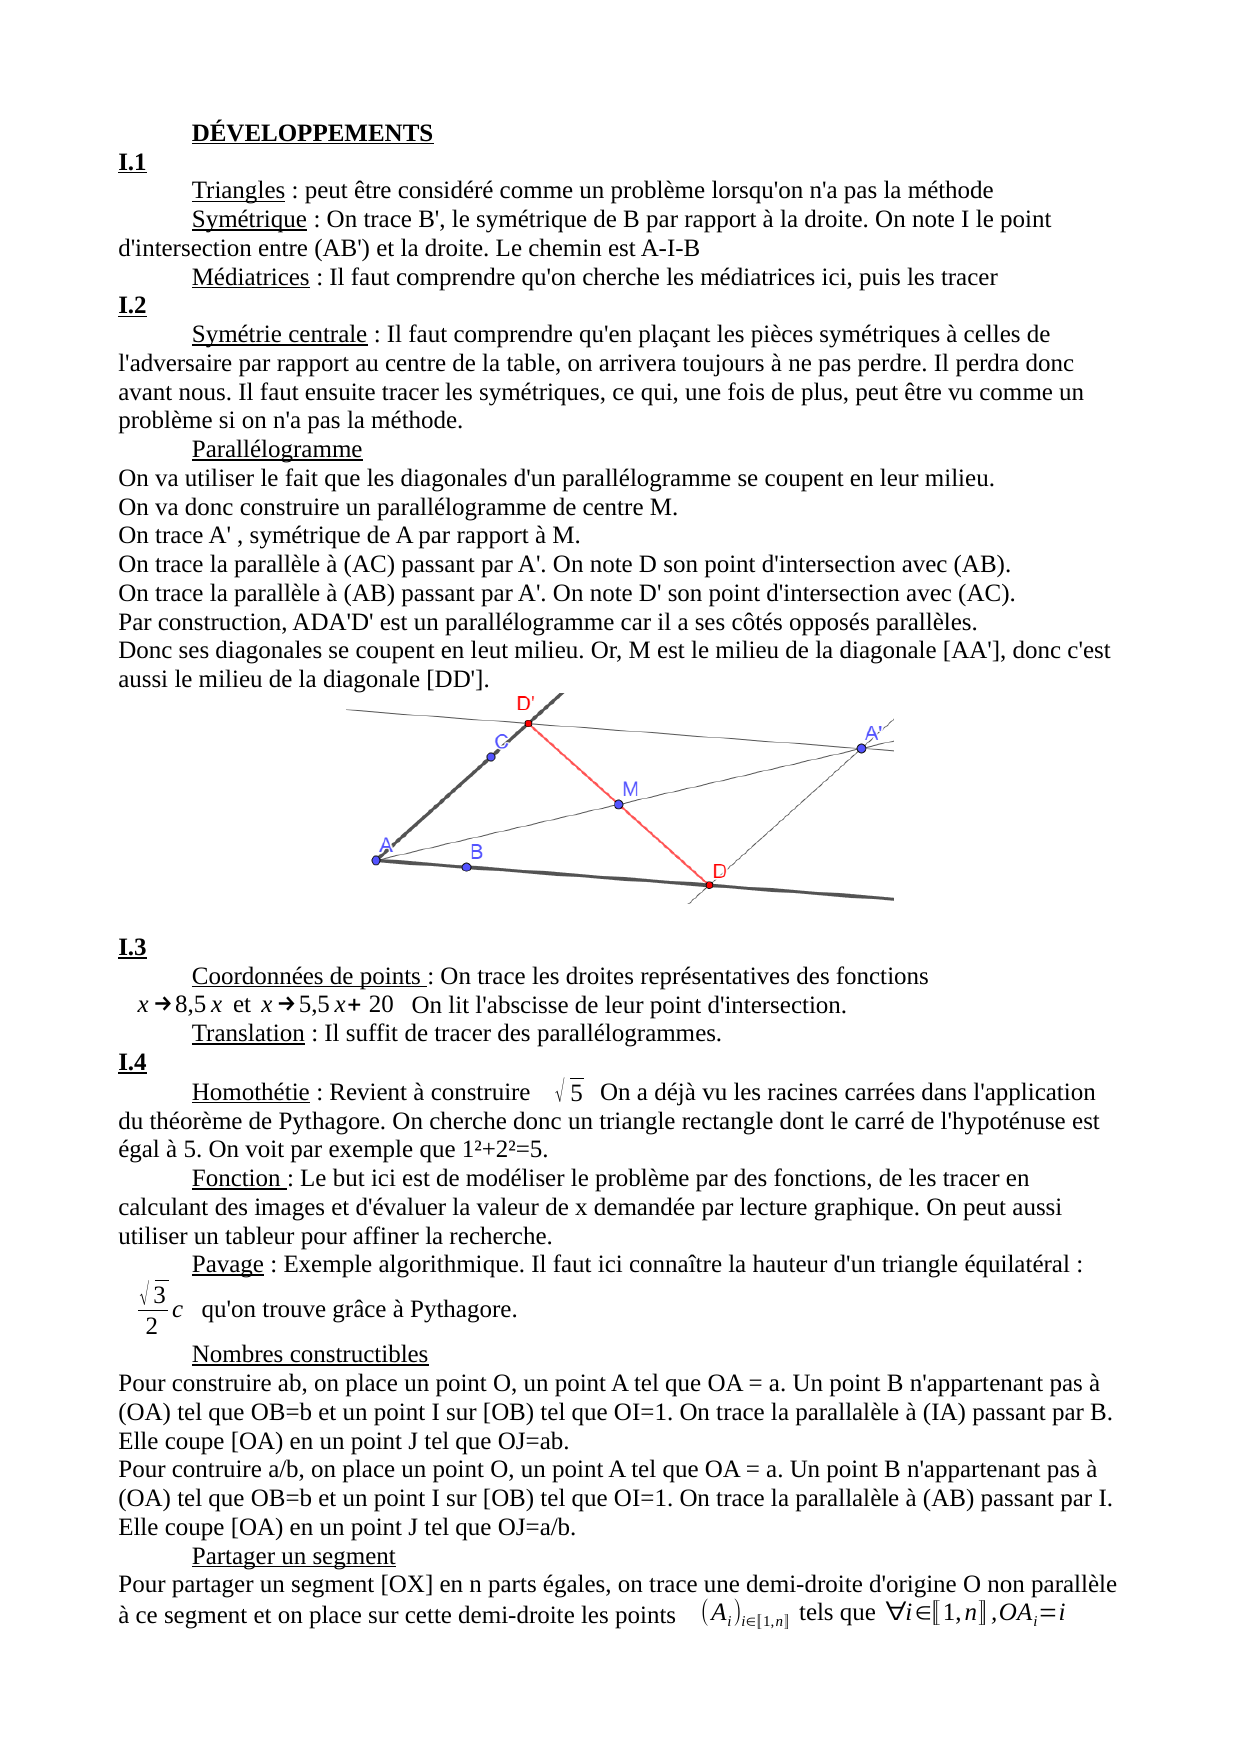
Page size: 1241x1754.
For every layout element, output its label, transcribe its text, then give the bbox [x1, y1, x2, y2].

text Translation : Il suffit de tracer des parallélogrammes. [118, 1018, 1122, 1047]
text Pour construire ab, on place un point O, un point A tel que OA = a. Un point B n'appartenant pas à (OA) tel que OB=b et un point I sur [OB) tel que OI=1. On trace la parallalèle à (IA) passant par B. Elle coupe [OA) en un point J tel que OJ=ab. [118, 1368, 1122, 1454]
text On va donc construire un parallélogramme de centre M. [118, 492, 1122, 521]
text Pavage : Exemple algorithmique. Il faut ici connaître la hauteur d'un triangle équilatéral : qu'on trouve grâce à Pythagore. [118, 1249, 1122, 1339]
text Pour partager un segment [OX] en n parts égales, on trace une demi-droite d'origine O non parallèle à ce segment et on place sur cette demi-droite les points [118, 1569, 1122, 1630]
text On va utiliser le fait que les diagonales d'un parallélogramme se coupent en leur milieu. [118, 463, 1122, 492]
picture [346, 693, 894, 904]
text Donc ses diagonales se coupent en leut milieu. Or, M est le milieu de la diagonale [AA'], donc c'est aussi le milieu de la diagonale [DD']. [118, 636, 1122, 693]
text Nombres constructibles [118, 1339, 1122, 1368]
text Coordonnées de points : On trace les droites représentatives des fonctions On lit l'abscisse de leur point d'intersection. [118, 961, 1122, 1018]
text I.4 [118, 1047, 1122, 1076]
text Triangles : peut être considéré comme un problème lorsqu'on n'a pas la méthode [118, 176, 1122, 204]
text Pour contruire a/b, on place un point O, un point A tel que OA = a. Un point B n'appartenant pas à (OA) tel que OB=b et un point I sur [OB) tel que OI=1. On trace la parallalèle à (AB) passant par I. Elle coupe [OA) en un point J tel que OJ=a/b. [118, 1454, 1122, 1541]
text DÉVELOPPEMENTS [118, 118, 1122, 147]
text On trace A' , symétrique de A par rapport à M. [118, 521, 1122, 549]
text I.1 [118, 147, 1122, 176]
text Symétrique : On trace B', le symétrique de B par rapport à la droite. On note I le point d'intersection entre (AB') et la droite. Le chemin est A-I-B [118, 204, 1122, 262]
text Par construction, ADA'D' est un parallélogramme car il a ses côtés opposés parallèles. [118, 607, 1122, 636]
text Fonction : Le but ici est de modéliser le problème par des fonctions, de les tracer en calculant des images et d'évaluer la valeur de x demandée par lecture graphique. On peut aussi utiliser un tableur pour affiner la recherche. [118, 1163, 1122, 1249]
text Partager un segment [118, 1541, 1122, 1569]
text On trace la parallèle à (AB) passant par A'. On note D' son point d'intersection avec (AC). [118, 578, 1122, 607]
text Parallélogramme [118, 434, 1122, 463]
text On trace la parallèle à (AC) passant par A'. On note D son point d'intersection avec (AB). [118, 549, 1122, 578]
text I.3 [118, 932, 1122, 961]
text Médiatrices : Il faut comprendre qu'on cherche les médiatrices ici, puis les tracer [118, 262, 1122, 291]
text Symétrie centrale : Il faut comprendre qu'en plaçant les pièces symétriques à celles de l'adversaire par rapport au centre de la table, on arrivera toujours à ne pas perdre. Il perdra donc avant nous. Il faut ensuite tracer les symétriques, ce qui, une fois de plus, peut être vu comme un problème si on n'a pas la méthode. [118, 319, 1122, 434]
text I.2 [118, 291, 1122, 319]
text Homothétie : Revient à construire On a déjà vu les racines carrées dans l'application du théorème de Pythagore. On cherche donc un triangle rectangle dont le carré de l'hypoténuse est égal à 5. On voit par exemple que 1²+2²=5. [118, 1076, 1122, 1163]
